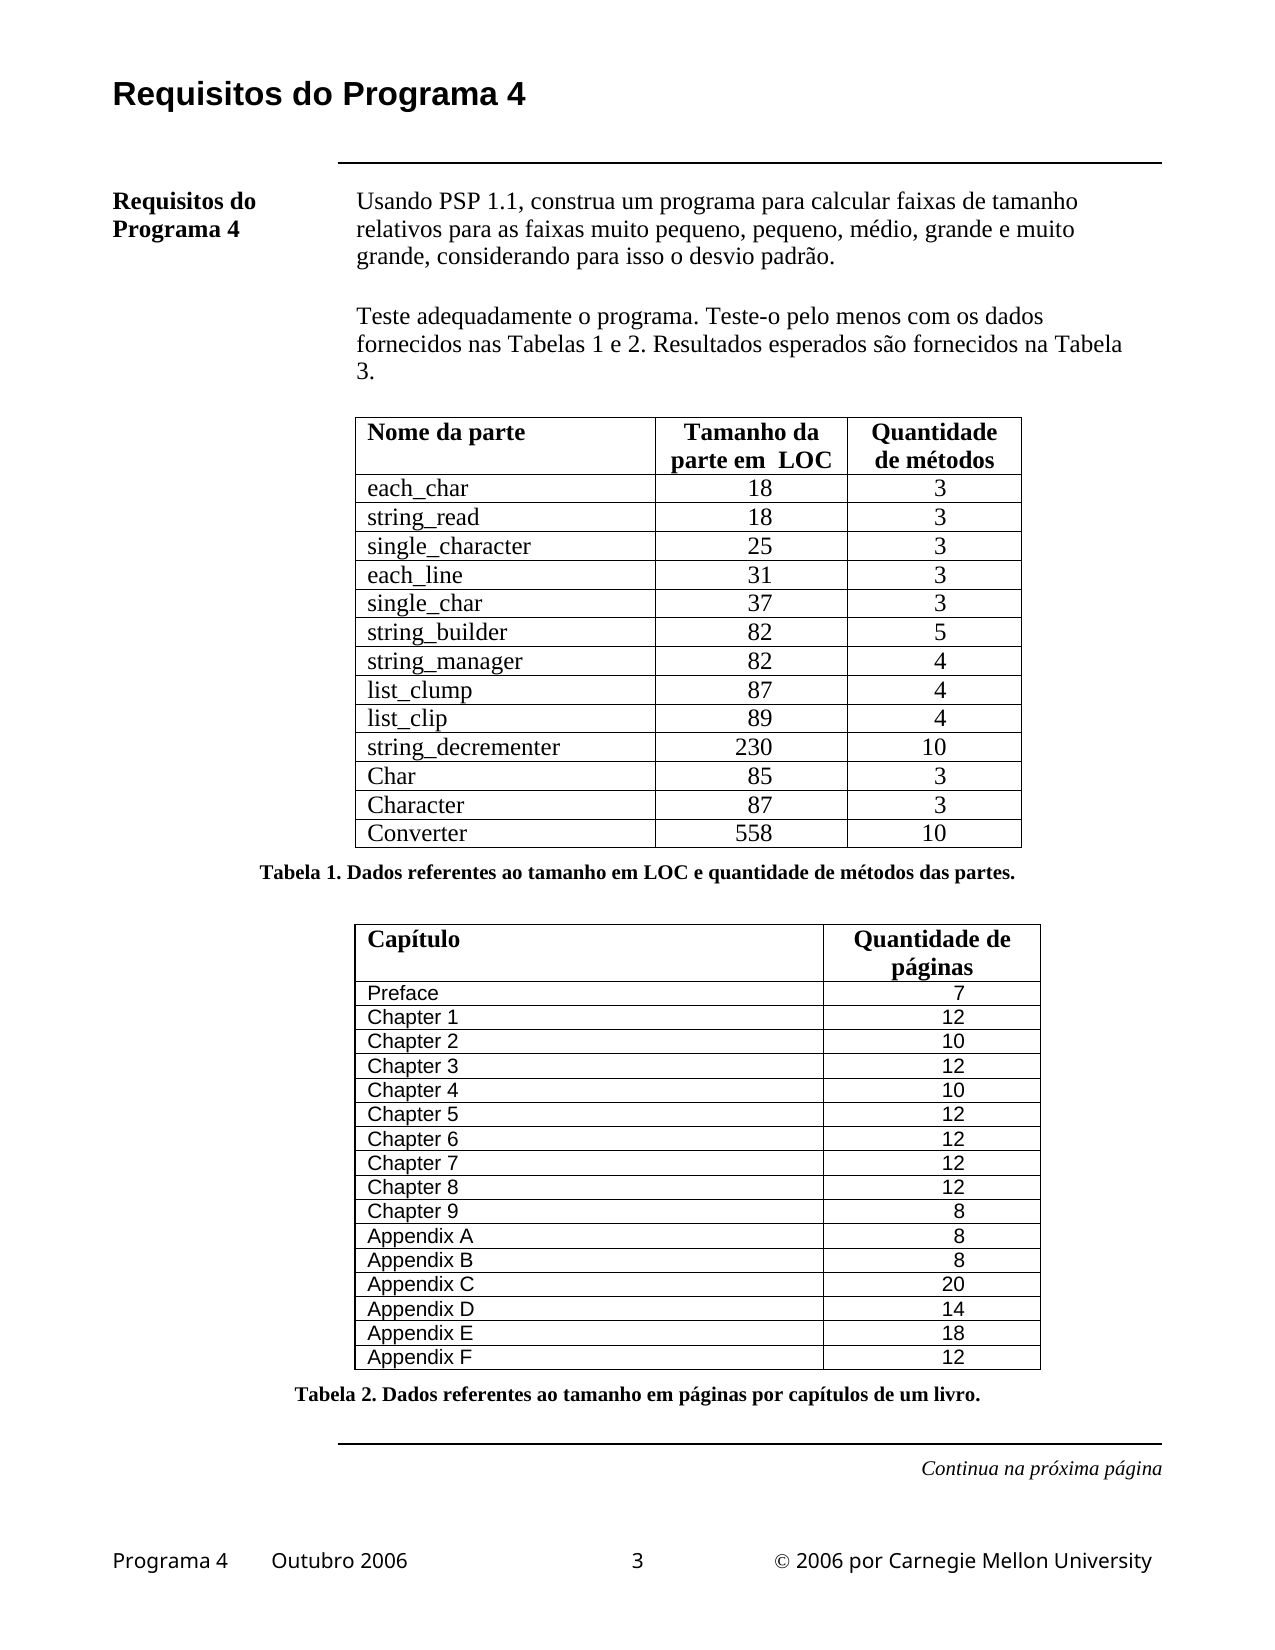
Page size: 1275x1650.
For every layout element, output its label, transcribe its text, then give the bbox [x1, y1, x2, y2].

table_cell 12 [824, 1054, 1040, 1078]
table_cell Appendix D [356, 1297, 823, 1320]
table_cell 558 [656, 820, 847, 847]
table_cell 31 [656, 561, 847, 588]
table_cell 4 [848, 705, 1021, 732]
table_cell 12 [824, 1103, 1040, 1126]
table_cell 85 [656, 762, 847, 790]
table_cell 87 [656, 676, 847, 703]
table_cell 20 [824, 1273, 1040, 1296]
table_cell 10 [824, 1030, 1040, 1053]
table_header Capítulo [356, 925, 823, 981]
table_cell 3 [848, 791, 1021, 818]
table_cell 12 [824, 1006, 1040, 1029]
table_cell single_char [356, 590, 655, 617]
table_cell 18 [824, 1321, 1040, 1344]
table_cell 4 [848, 676, 1021, 703]
table_cell 3 [848, 475, 1021, 502]
table_cell list_clump [356, 676, 655, 703]
subtitle Requisitos do Programa 4 [112, 75, 1275, 112]
table_cell Appendix B [356, 1249, 823, 1272]
table_cell Chapter 2 [356, 1030, 823, 1053]
table_cell 89 [656, 705, 847, 732]
table_cell 82 [656, 647, 847, 675]
table_cell 18 [656, 475, 847, 502]
table_header Quantidade de métodos [848, 418, 1021, 473]
table_cell 12 [824, 1176, 1040, 1199]
table_cell 12 [824, 1346, 1040, 1369]
table_cell string_decrementer [356, 733, 655, 761]
table_cell 3 [848, 590, 1021, 617]
table_cell Chapter 1 [356, 1006, 823, 1029]
table_cell Chapter 3 [356, 1054, 823, 1078]
table_cell 4 [848, 647, 1021, 675]
table_cell Chapter 5 [356, 1103, 823, 1126]
table_header Tamanho da parte em LOC [656, 418, 847, 473]
text Tabela 1. Dados referentes ao tamanho em LOC e quantidade de métodos das partes. [112, 861, 1162, 884]
table_cell 3 [848, 762, 1021, 790]
table_cell each_line [356, 561, 655, 588]
table_cell 87 [656, 791, 847, 818]
table_cell Character [356, 791, 655, 818]
table_cell 82 [656, 618, 847, 646]
table_cell string_read [356, 503, 655, 531]
table_cell 10 [848, 733, 1021, 761]
table_cell single_character [356, 532, 655, 560]
table_cell 3 [848, 532, 1021, 560]
table_cell each_char [356, 475, 655, 502]
table_cell string_builder [356, 618, 655, 646]
table_header Requisitos do Programa 4 [94, 187, 337, 389]
table_cell 8 [824, 1224, 1040, 1247]
table_cell 3 [848, 561, 1021, 588]
table_cell list_clip [356, 705, 655, 732]
table_cell 10 [848, 820, 1021, 847]
table_cell Chapter 4 [356, 1079, 823, 1102]
table_cell Preface [356, 982, 823, 1005]
table_cell 3 [848, 503, 1021, 531]
table_cell 18 [656, 503, 847, 531]
table_cell 12 [824, 1127, 1040, 1150]
table_cell Converter [356, 820, 655, 847]
table_cell 37 [656, 590, 847, 617]
table_cell 230 [656, 733, 847, 761]
text Continua na próxima página [337, 1444, 1162, 1480]
table_cell Appendix E [356, 1321, 823, 1344]
table_header Usando PSP 1.1, construa um programa para calcular faixas de tamanho relativos para as faixas muito pequeno, pequeno, médio, grande e muito grande, considerando para isso o desvio padrão. Teste adequadamente o programa. Teste-o pelo menos com os dados fornecidos nas Tabelas 1 e 2. Resultados esperados são fornecidos na Tabela 3. [338, 187, 1162, 389]
table_cell Appendix C [356, 1273, 823, 1296]
table_header Nome da parte [356, 418, 655, 473]
table_cell 10 [824, 1079, 1040, 1102]
table_cell Chapter 8 [356, 1176, 823, 1199]
table_cell string_manager [356, 647, 655, 675]
table_cell Chapter 7 [356, 1151, 823, 1175]
table_header Quantidade de páginas [824, 925, 1040, 981]
table_cell Chapter 6 [356, 1127, 823, 1150]
table_cell Chapter 9 [356, 1200, 823, 1223]
table_cell 12 [824, 1151, 1040, 1175]
table_cell 8 [824, 1200, 1040, 1223]
table_cell 5 [848, 618, 1021, 646]
table_cell Appendix F [356, 1346, 823, 1369]
table_cell 7 [824, 982, 1040, 1005]
table_cell Char [356, 762, 655, 790]
table_cell 8 [824, 1249, 1040, 1272]
table_cell 25 [656, 532, 847, 560]
text Tabela 2. Dados referentes ao tamanho em páginas por capítulos de um livro. [112, 1382, 1162, 1406]
table_cell Appendix A [356, 1224, 823, 1247]
table_cell 14 [824, 1297, 1040, 1320]
